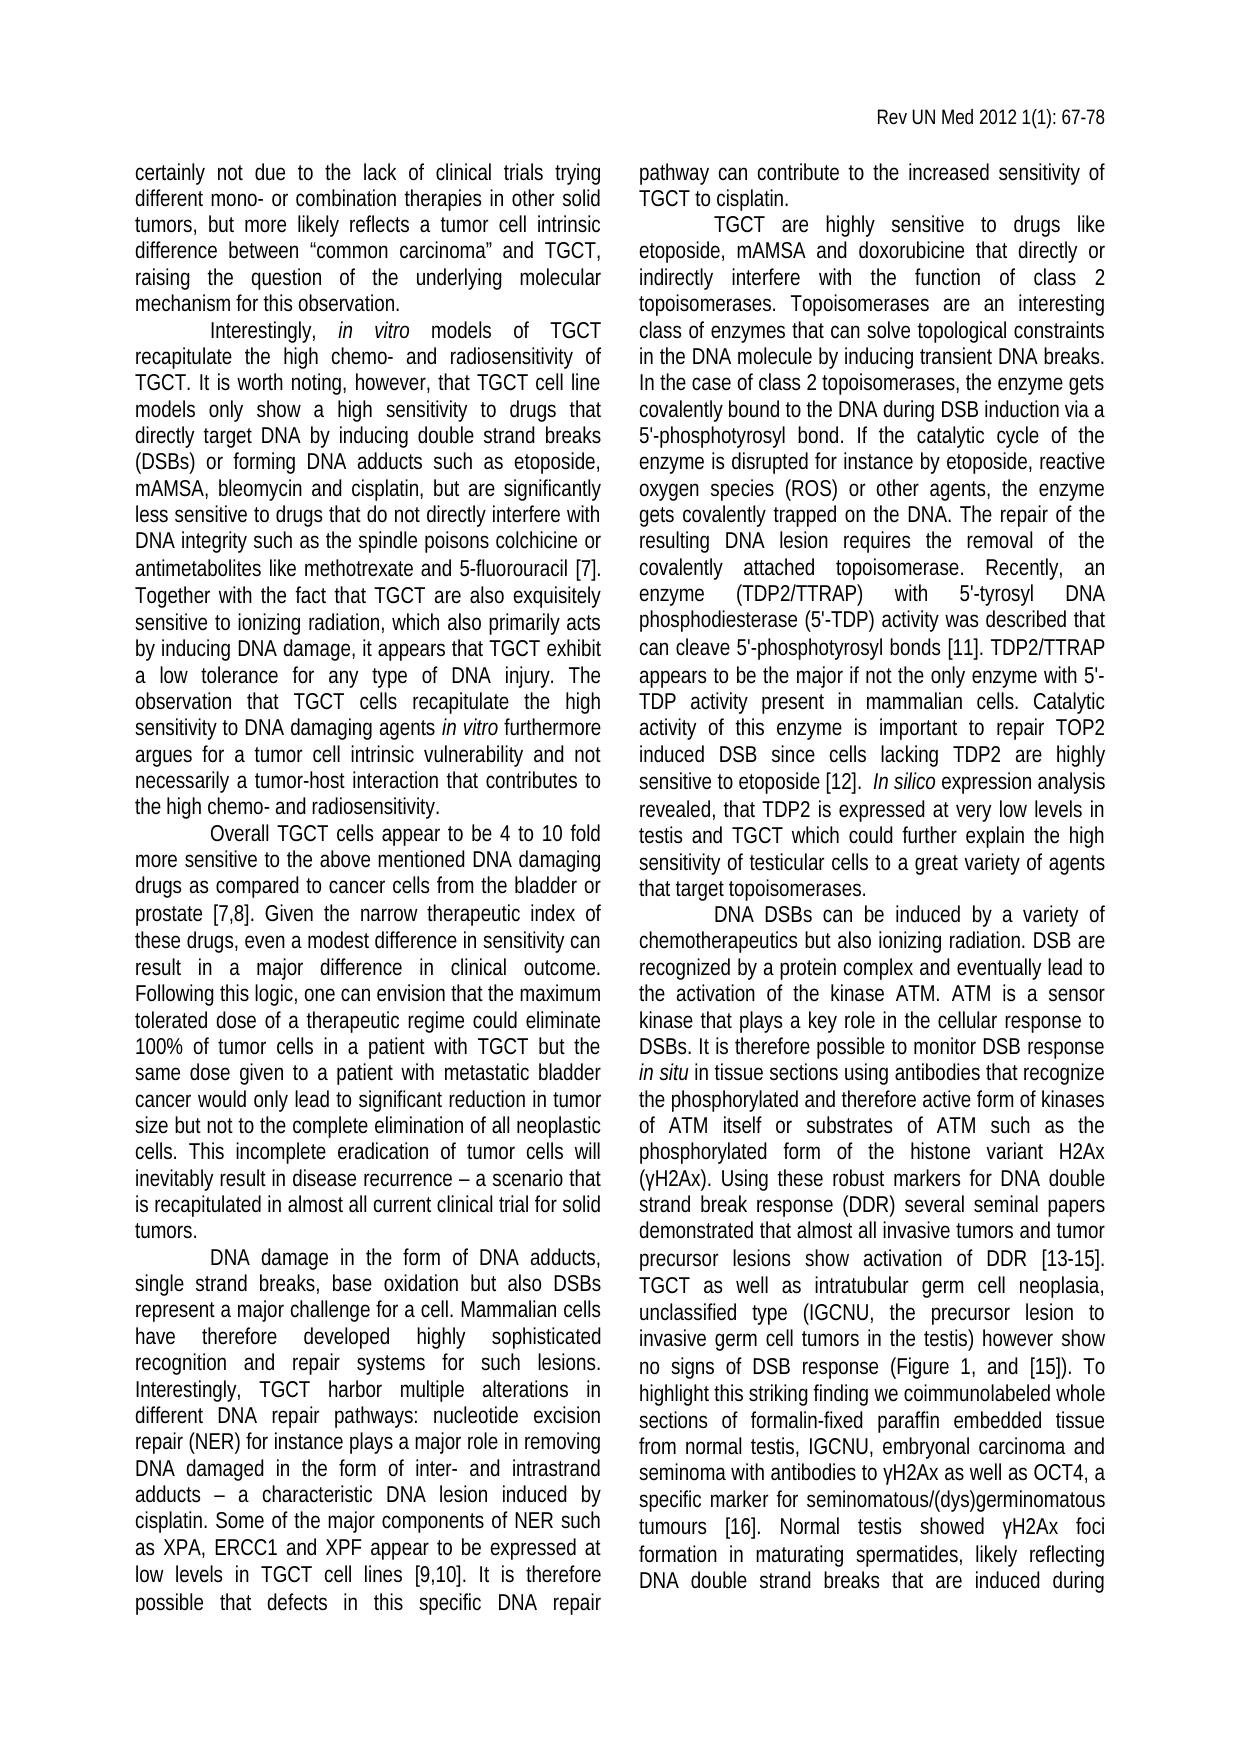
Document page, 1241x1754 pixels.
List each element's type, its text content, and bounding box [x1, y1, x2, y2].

text DNA DSBs can be induced by a variety of chemotherapeutics but also ionizing radiation. DSB are recognized by a protein complex and eventually lead to the activation of the kinase ATM. ATM is a sensor kinase that plays a key role in the cellular response to DSBs. It is therefore possible to monitor DSB response in situ in tissue sections using antibodies that recognize the phosphorylated and therefore active form of kinases of ATM itself or substrates of ATM such as the phosphorylated form of the histone variant H2Ax (γH2Ax). Using these robust markers for DNA double strand break response (DDR) several seminal papers demonstrated that almost all invasive tumors and tumor precursor lesions show activation of DDR [13-15]. TGCT as well as intratubular germ cell neoplasia, unclassified type (IGCNU, the precursor lesion to invasive germ cell tumors in the testis) however show no signs of DSB response (Figure 1, and [15]). To highlight this striking finding we coimmunolabeled whole sections of formalin-fixed paraffin embedded tissue from normal testis, IGCNU, embryonal carcinoma and seminoma with antibodies to γH2Ax as well as OCT4, a specific marker for seminomatous/(dys)germinomatous tumours [16]. Normal testis showed γH2Ax foci formation in maturating spermatides, likely reflecting DNA double strand breaks that are induced during [639, 901, 1105, 1593]
text TGCT are highly sensitive to drugs like etoposide, mAMSA and doxorubicine that directly or indirectly interfere with the function of class 2 topoisomerases. Topoisomerases are an interesting class of enzymes that can solve topological constraints in the DNA molecule by inducing transient DNA breaks. In the case of class 2 topoisomerases, the enzyme gets covalently bound to the DNA during DSB induction via a 5'-phosphotyrosyl bond. If the catalytic cycle of the enzyme is disrupted for instance by etoposide, reactive oxygen species (ROS) or other agents, the enzyme gets covalently trapped on the DNA. The repair of the resulting DNA lesion requires the removal of the covalently attached topoisomerase. Recently, an enzyme (TDP2/TTRAP) with 5'-tyrosyl DNA phosphodiesterase (5'-TDP) activity was described that can cleave 5'-phosphotyrosyl bonds [11]. TDP2/TTRAP appears to be the major if not the only enzyme with 5'-TDP activity present in mammalian cells. Catalytic activity of this enzyme is important to repair TOP2 induced DSB since cells lacking TDP2 are highly sensitive to etoposide [12]. In silico expression analysis revealed, that TDP2 is expressed at very low levels in testis and TGCT which could further explain the high sensitivity of testicular cells to a great variety of agents that target topoisomerases. [639, 211, 1105, 901]
text certainly not due to the lack of clinical trials trying different mono- or combination therapies in other solid tumors, but more likely reflects a tumor cell intrinsic difference between “common carcinoma” and TGCT, raising the question of the underlying molecular mechanism for this observation. [135, 158, 601, 317]
text Overall TGCT cells appear to be 4 to 10 fold more sensitive to the above mentioned DNA damaging drugs as compared to cancer cells from the bladder or prostate [7,8]. Given the narrow therapeutic index of these drugs, even a modest difference in sensitivity can result in a major difference in clinical outcome. Following this logic, one can envision that the maximum tolerated dose of a therapeutic regime could eliminate 100% of tumor cells in a patient with TGCT but the same dose given to a patient with metastatic bladder cancer would only lead to significant reduction in tumor size but not to the complete elimination of all neoplastic cells. This incomplete eradication of tumor cells will inevitably result in disease recurrence – a scenario that is recapitulated in almost all current clinical trial for solid tumors. [135, 820, 601, 1244]
text pathway can contribute to the increased sensitivity of TGCT to cisplatin. [639, 158, 1105, 211]
text DNA damage in the form of DNA adducts, single strand breaks, base oxidation but also DSBs represent a major challenge for a cell. Mammalian cells have therefore developed highly sophisticated recognition and repair systems for such lesions. Interestingly, TGCT harbor multiple alterations in different DNA repair pathways: nucleotide excision repair (NER) for instance plays a major role in removing DNA damaged in the form of inter- and intrastrand adducts – a characteristic DNA lesion induced by cisplatin. Some of the major components of NER such as XPA, ERCC1 and XPF appear to be expressed at low levels in TGCT cell lines [9,10]. It is therefore possible that defects in this specific DNA repair [135, 1244, 601, 1615]
text Interestingly, in vitro models of TGCT recapitulate the high chemo- and radiosensitivity of TGCT. It is worth noting, however, that TGCT cell line models only show a high sensitivity to drugs that directly target DNA by inducing double strand breaks (DSBs) or forming DNA adducts such as etoposide, mAMSA, bleomycin and cisplatin, but are significantly less sensitive to drugs that do not directly interfere with DNA integrity such as the spindle poisons colchicine or antimetabolites like methotrexate and 5-fluorouracil [7]. Together with the fact that TGCT are also exquisitely sensitive to ionizing radiation, which also primarily acts by inducing DNA damage, it appears that TGCT exhibit a low tolerance for any type of DNA injury. The observation that TGCT cells recapitulate the high sensitivity to DNA damaging agents in vitro furthermore argues for a tumor cell intrinsic vulnerability and not necessarily a tumor-host interaction that contributes to the high chemo- and radiosensitivity. [135, 317, 601, 820]
